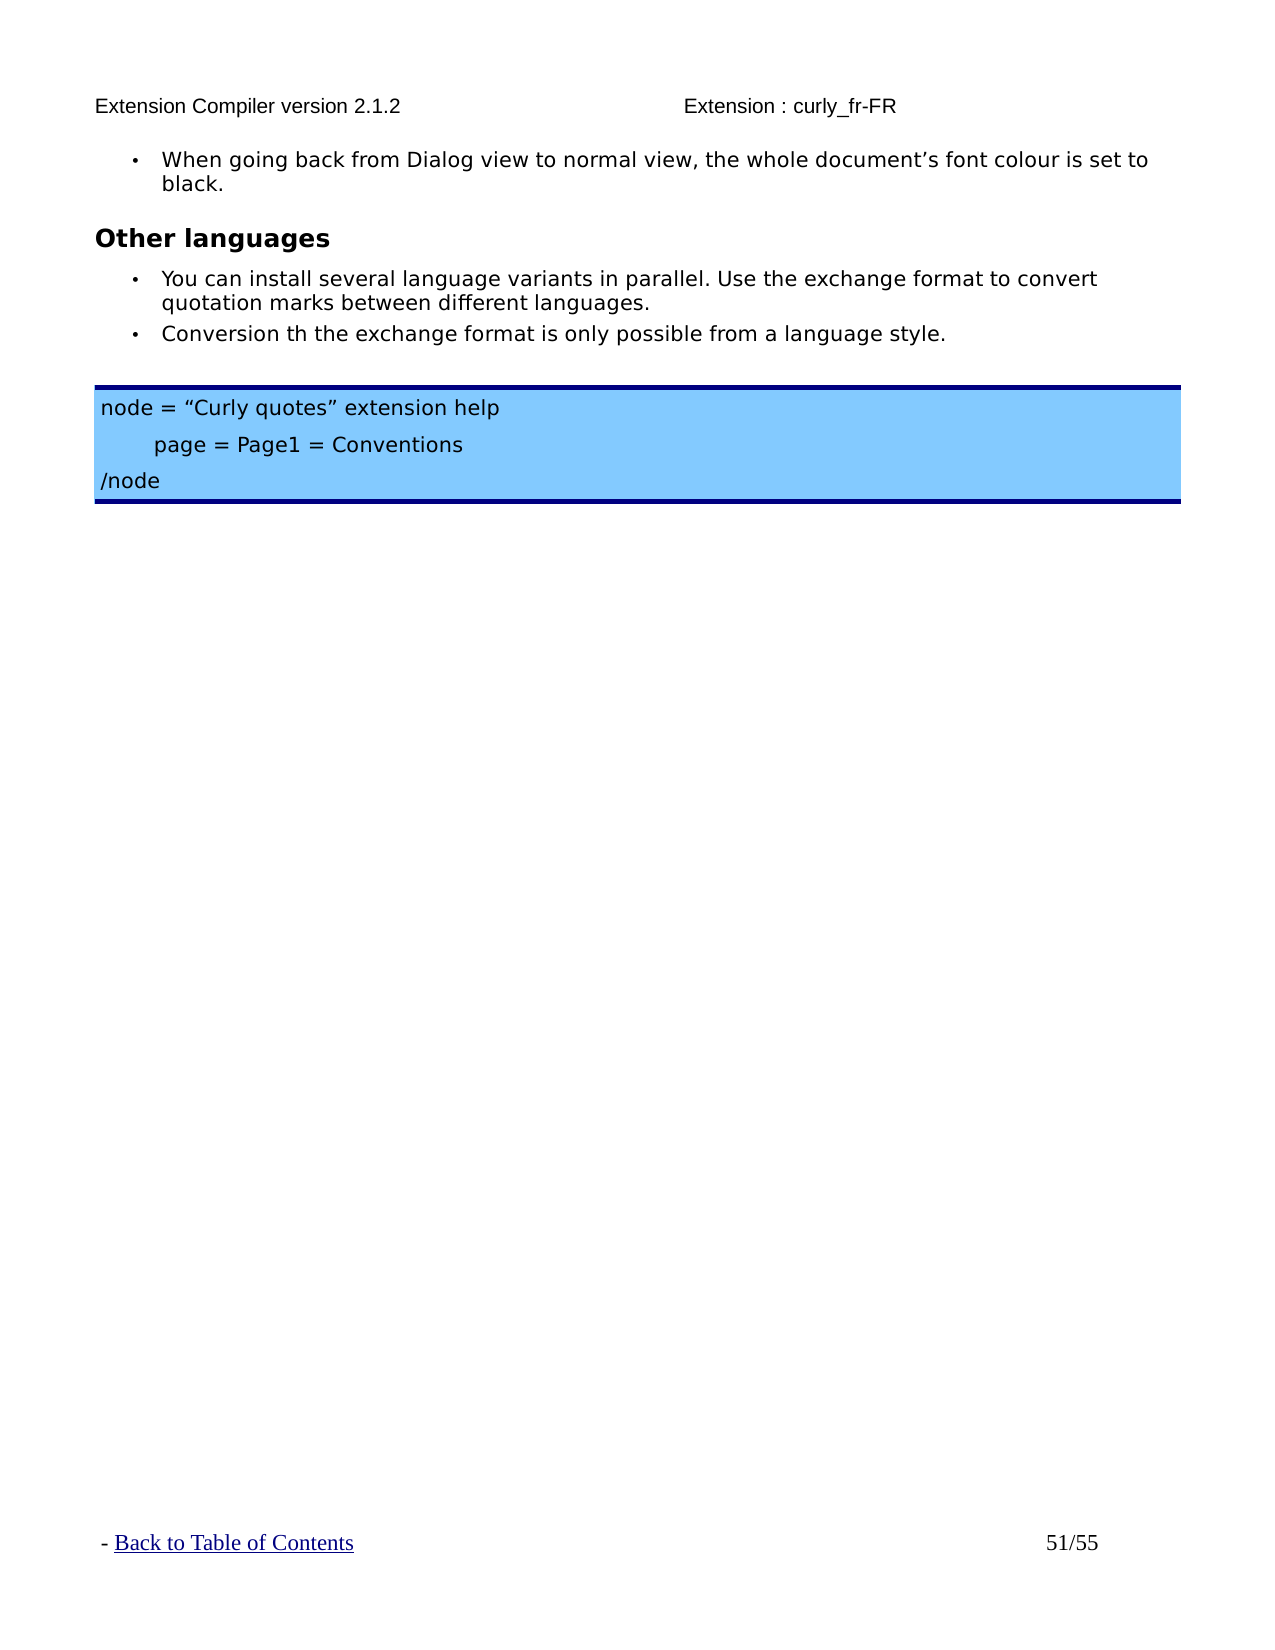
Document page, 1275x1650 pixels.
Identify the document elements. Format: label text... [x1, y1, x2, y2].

text Other languages [94, 224, 1181, 253]
list Conversion th the exchange format is only possible from a language style. [132, 321, 1181, 346]
text page = Page1 = Conventions [94, 421, 1181, 457]
list You can install several language variants in parallel. Use the exchange format to convert quotation marks between different languages. [132, 267, 1181, 316]
text /node [94, 458, 1181, 504]
text node = “Curly quotes” extension help [94, 386, 1181, 421]
list When going back from Dialog view to normal view, the whole document’s font colour is set to black. [132, 147, 1181, 196]
